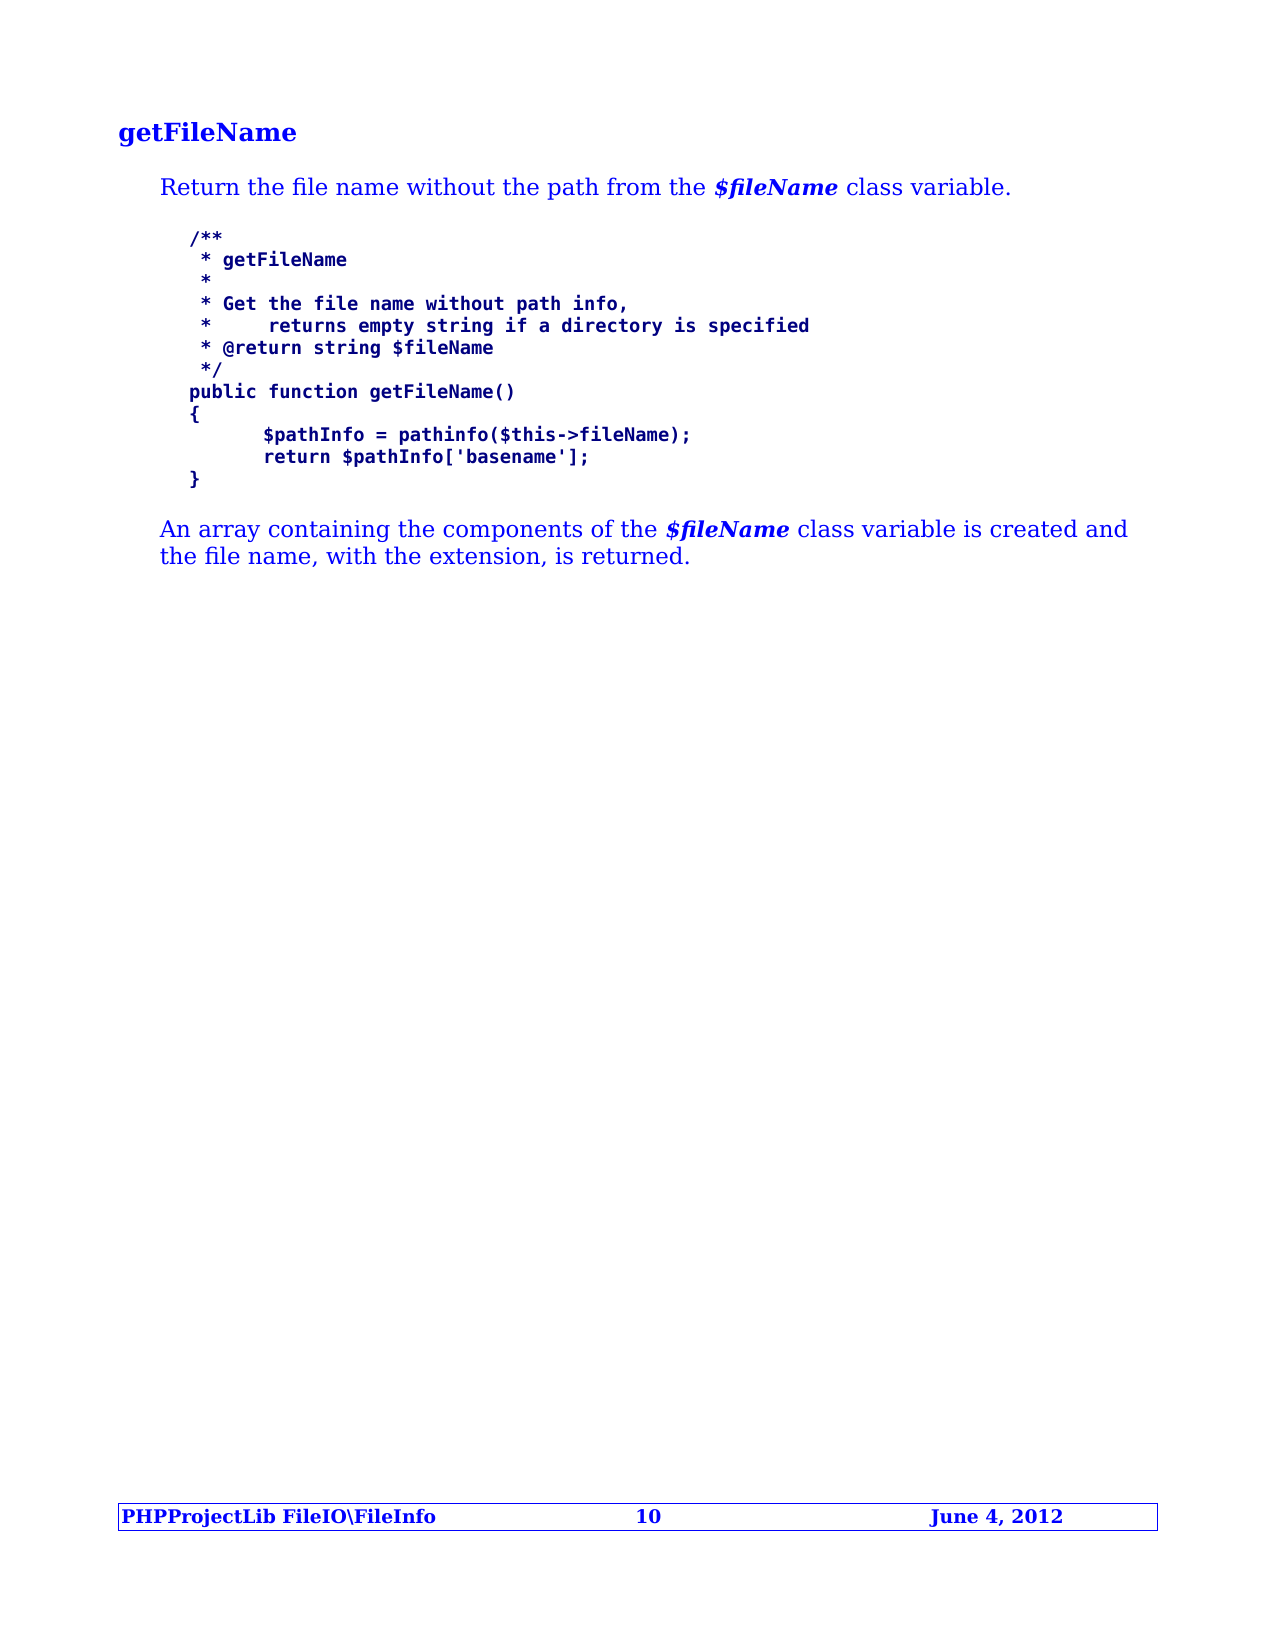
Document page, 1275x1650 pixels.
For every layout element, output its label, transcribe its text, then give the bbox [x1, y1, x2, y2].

list * getFileName [189, 249, 1157, 271]
list return $pathInfo['basename']; [189, 446, 1157, 468]
list */ [189, 359, 1157, 381]
text An array containing the components of the $fileName class variable is created and the file name, with the extension, is returned. [159, 517, 1157, 570]
list } [189, 468, 1157, 490]
list public function getFileName() [189, 381, 1157, 402]
list * returns empty string if a directory is specified [189, 315, 1157, 337]
list $pathInfo = pathinfo($this->fileName); [189, 424, 1157, 446]
list * [189, 271, 1157, 293]
list { [189, 402, 1157, 424]
text Return the file name without the path from the $fileName class variable. [159, 174, 1157, 201]
title getFileName [118, 118, 1157, 147]
list /** [189, 227, 1157, 249]
list * @return string $fileName [189, 337, 1157, 359]
list * Get the file name without path info, [189, 293, 1157, 315]
